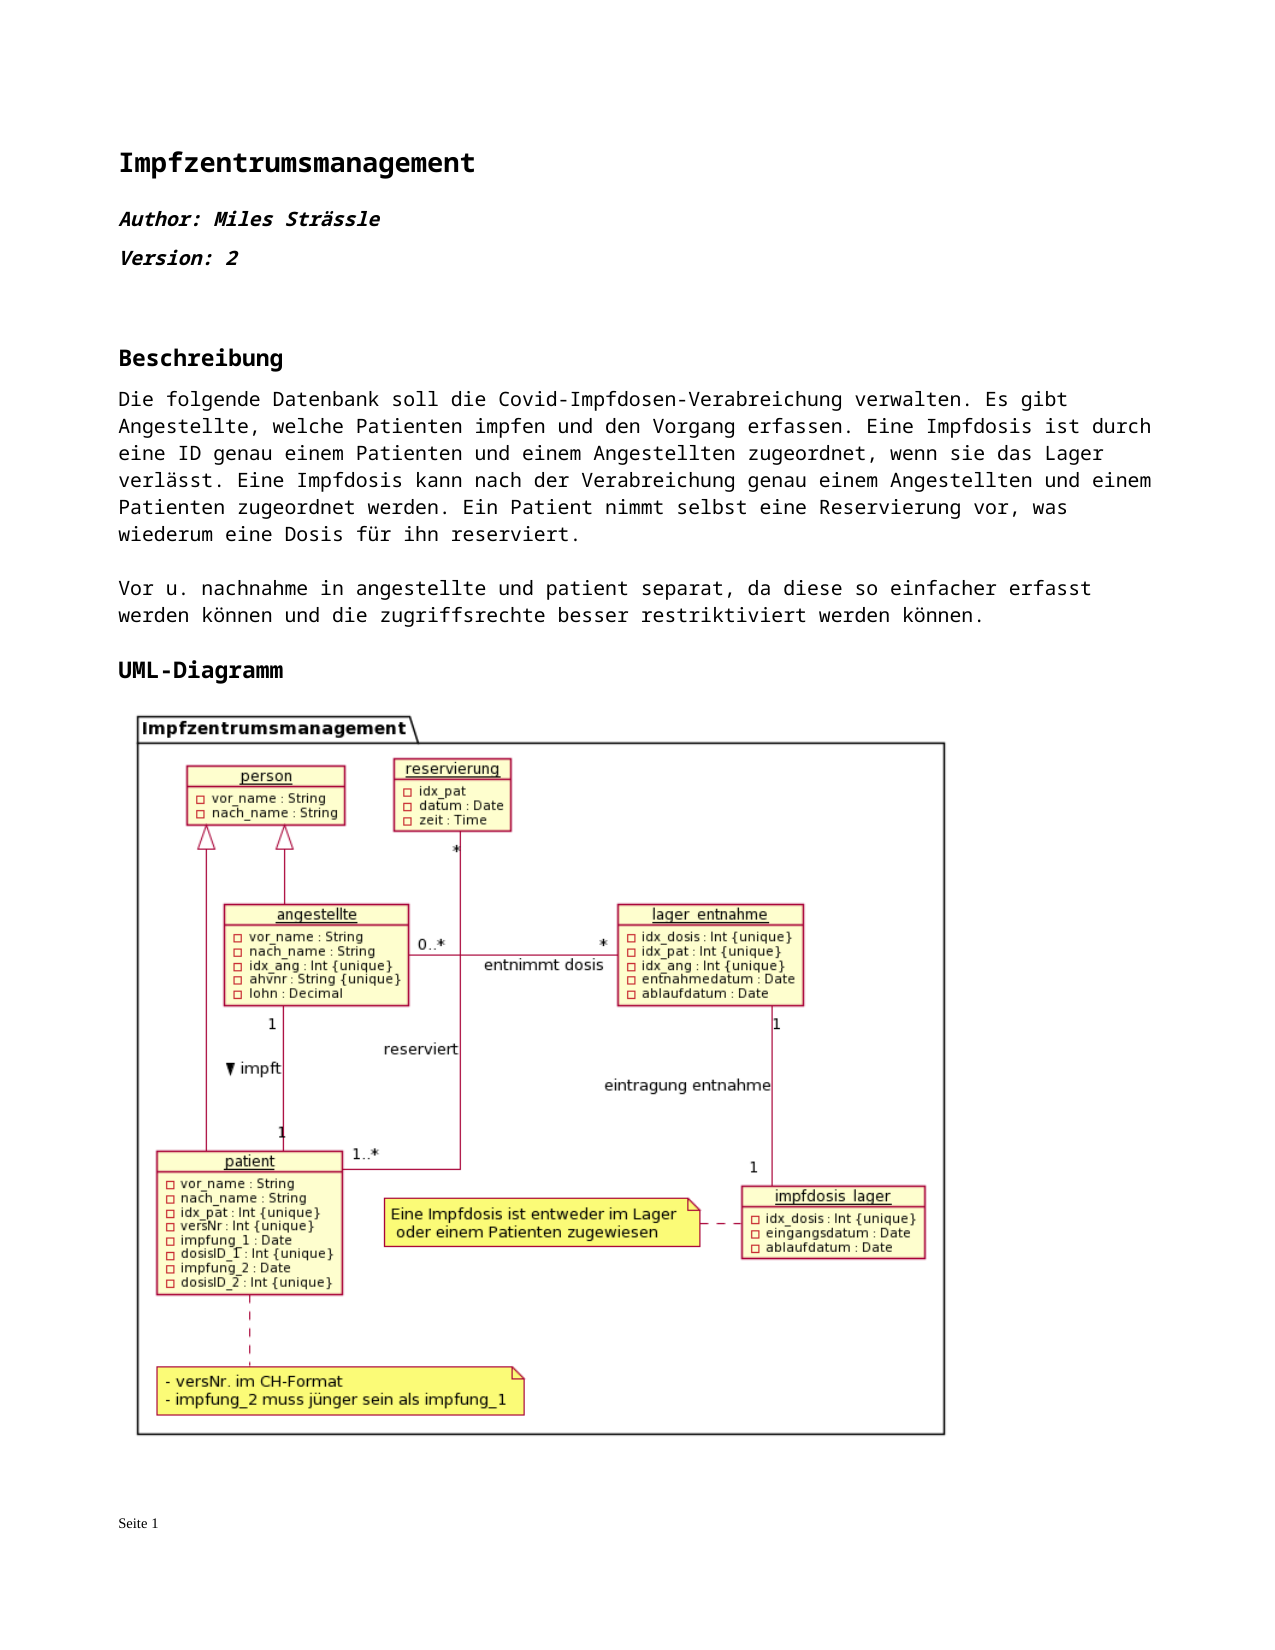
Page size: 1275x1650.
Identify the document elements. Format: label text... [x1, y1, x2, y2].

picture [118, 710, 963, 1441]
text Vor u. nachnahme in angestellte und patient separat, da diese so einfacher erfasst werden können und die zugriffsrechte besser restriktiviert werden können. [118, 574, 1157, 628]
subtitle Beschreibung [118, 342, 1157, 373]
text Die folgende Datenbank soll die Covid-Impfdosen-Verabreichung verwalten. Es gibt Angestellte, welche Patienten impfen und den Vorgang erfassen. Eine Impfdosis ist durch eine ID genau einem Patienten und einem Angestellten zugeordnet, wenn sie das Lager verlässt. Eine Impfdosis kann nach der Verabreichung genau einem Angestellten und einem Patienten zugeordnet werden. Ein Patient nimmt selbst eine Reservierung vor, was wiederum eine Dosis für ihn reserviert. [118, 386, 1157, 548]
subtitle Author: Miles Strässle [118, 205, 1157, 232]
title Impfzentrumsmanagement [118, 143, 1157, 180]
subtitle UML-Diagramm [118, 653, 1157, 685]
text Version: 2 [118, 244, 1157, 271]
